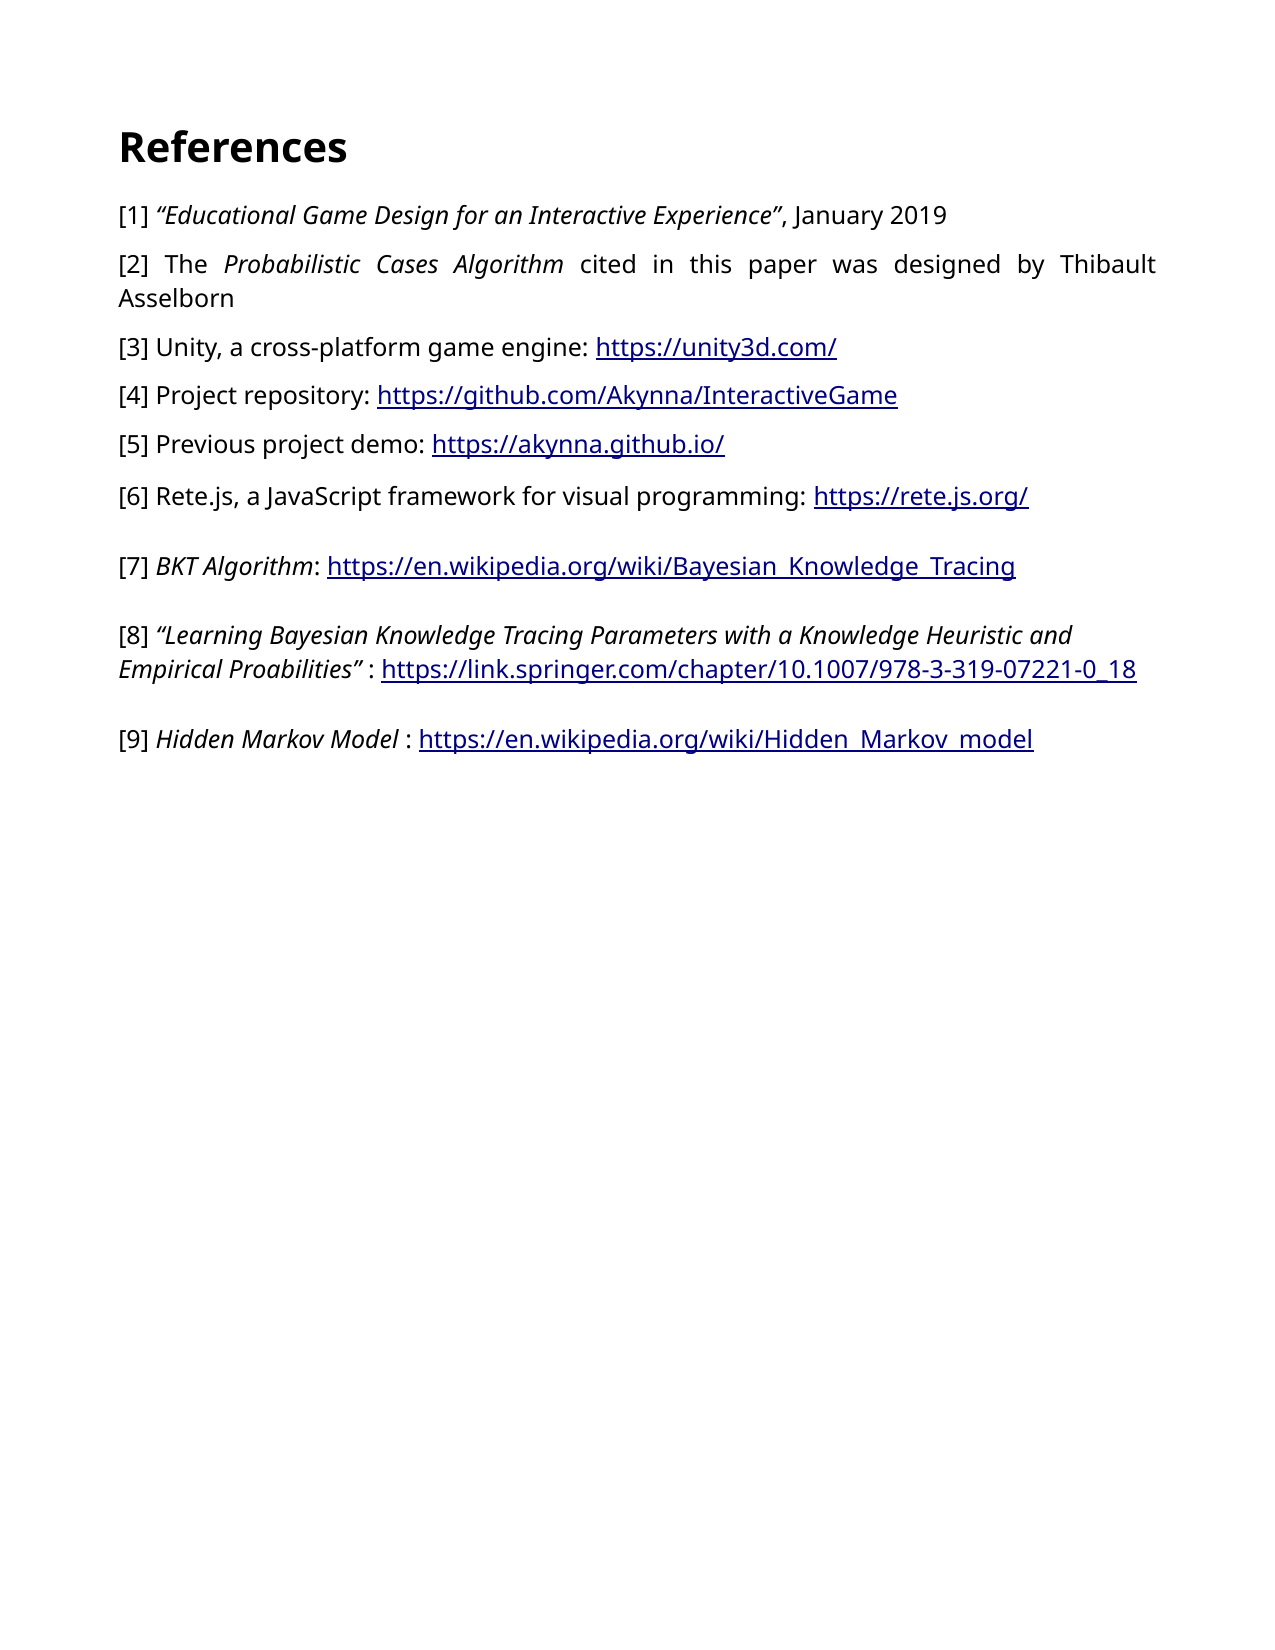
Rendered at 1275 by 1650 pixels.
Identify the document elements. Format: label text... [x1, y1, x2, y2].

text [8] “Learning Bayesian Knowledge Tracing Parameters with a Knowledge Heuristic and Empirical Proabilities” : https://link.springer.com/chapter/10.1007/978-3-319-07221-0_18 [118, 618, 1157, 686]
text [7] BKT Algorithm: https://en.wikipedia.org/wiki/Bayesian_Knowledge_Tracing [118, 548, 1157, 582]
text [5] Previous project demo: https://akynna.github.io/ [118, 427, 1157, 461]
text [9] Hidden Markov Model : https://en.wikipedia.org/wiki/Hidden_Markov_model [118, 722, 1157, 756]
text References [118, 118, 1157, 175]
text [6] Rete.js, a JavaScript framework for visual programming: https://rete.js.org/ [118, 478, 1157, 512]
text [2] The Probabilistic Cases Algorithm cited in this paper was designed by Thibault Asselborn [118, 247, 1157, 315]
text [1] “Educational Game Design for an Interactive Experience”, January 2019 [118, 198, 1157, 232]
text [4] Project repository: https://github.com/Akynna/InteractiveGame [118, 378, 1157, 412]
text [3] Unity, a cross-platform game engine: https://unity3d.com/ [118, 329, 1157, 363]
